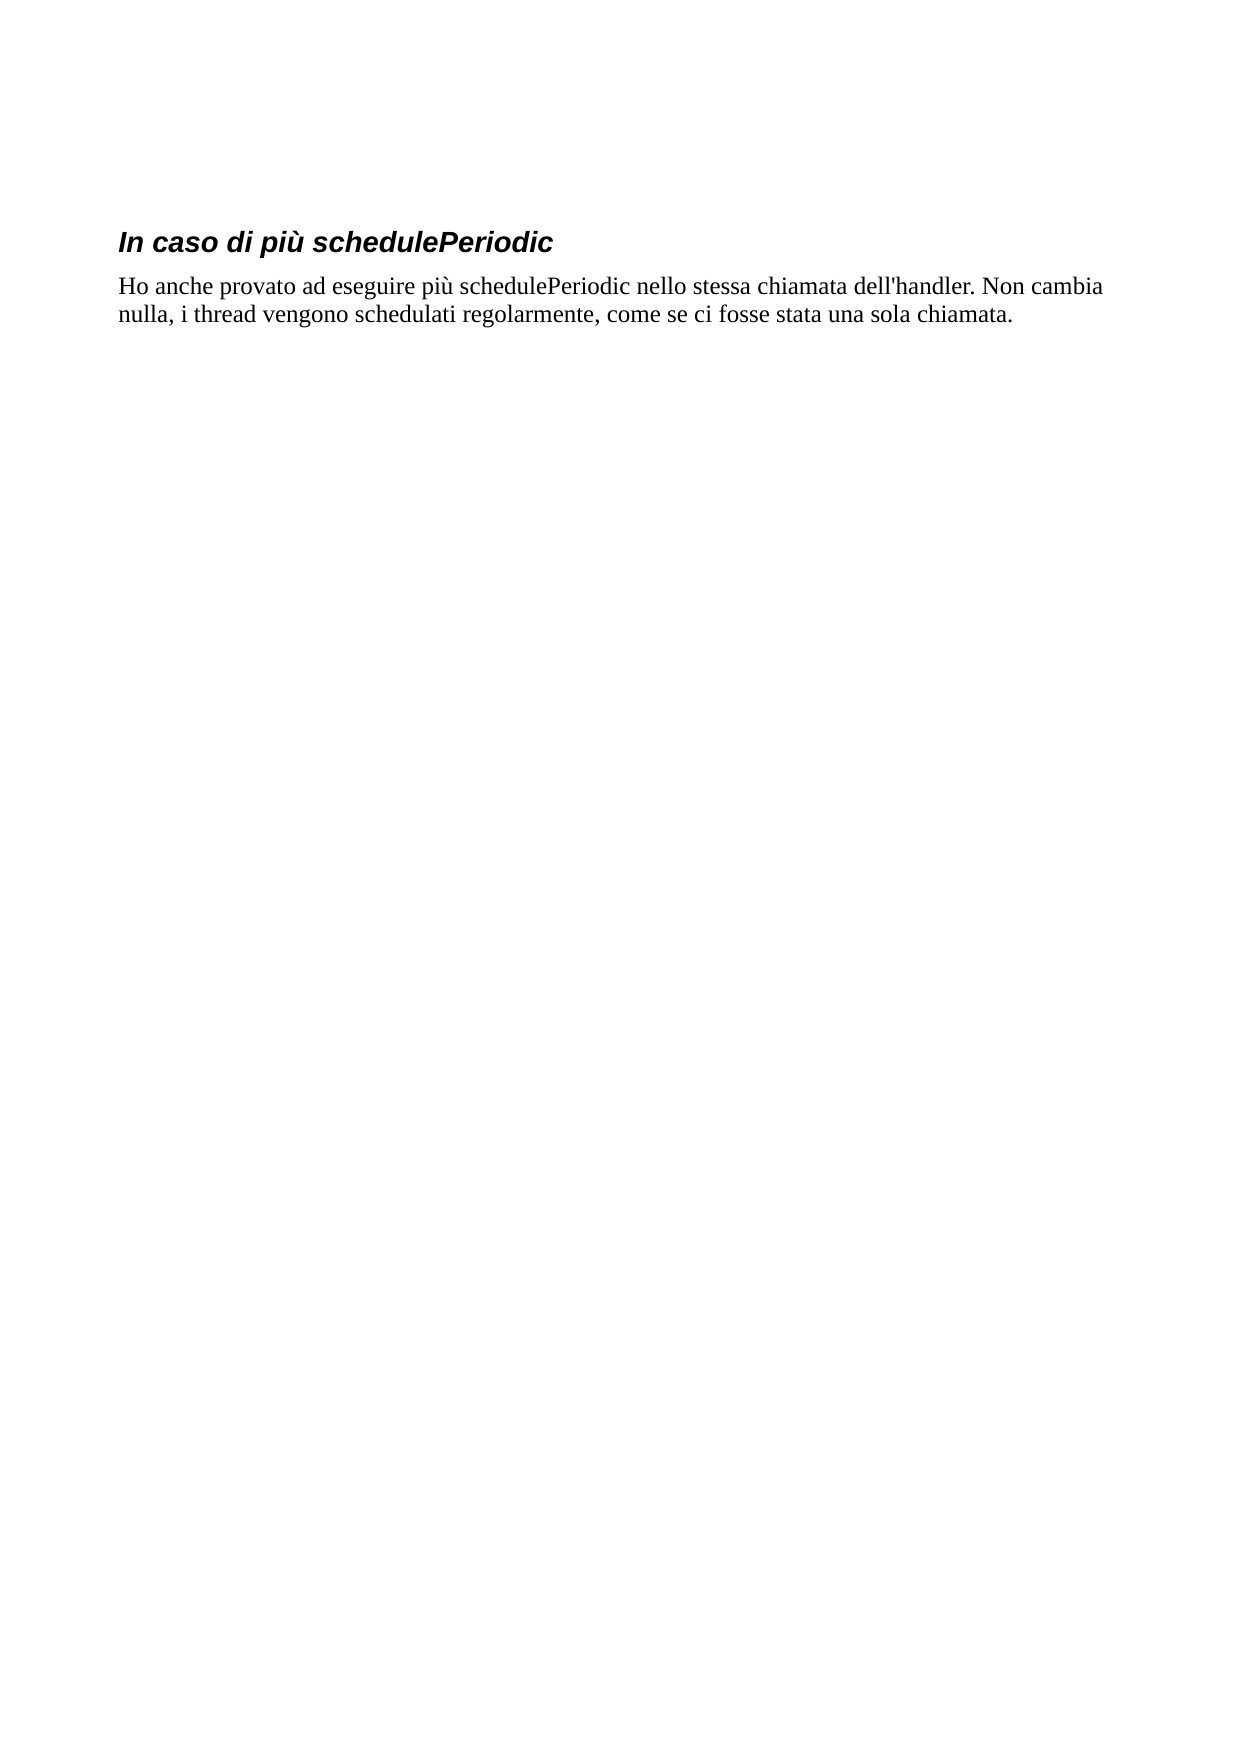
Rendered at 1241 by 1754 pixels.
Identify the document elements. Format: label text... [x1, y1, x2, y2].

subtitle In caso di più schedulePeriodic [118, 225, 1122, 258]
text Ho anche provato ad eseguire più schedulePeriodic nello stessa chiamata dell'handler. Non cambia nulla, i thread vengono schedulati regolarmente, come se ci fosse stata una sola chiamata. [118, 271, 1122, 328]
